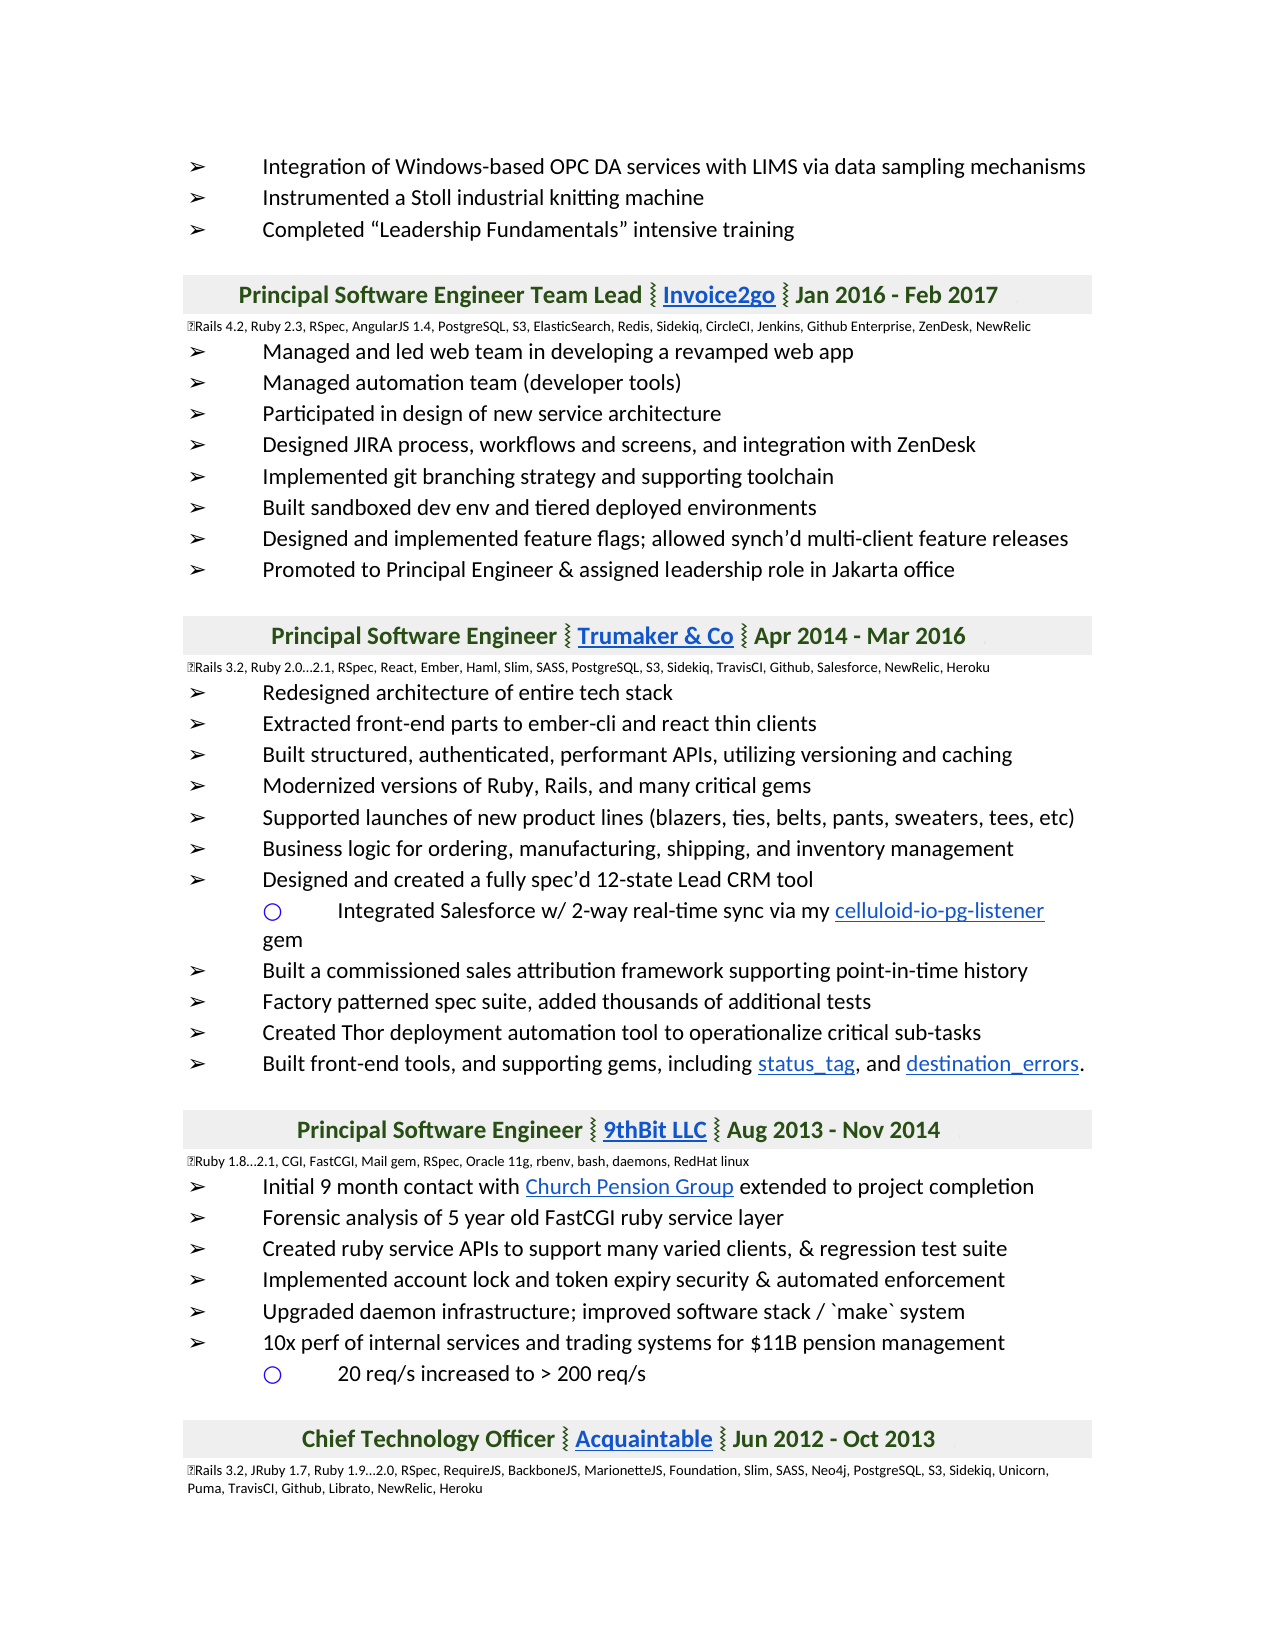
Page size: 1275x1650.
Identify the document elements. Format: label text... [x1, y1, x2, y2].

list Factory patterned spec suite, added thousands of additional tests [187, 985, 1087, 1016]
list Modernized versions of Ruby, Rails, and many critical gems [187, 769, 1087, 801]
list 10x perf of internal services and trading systems for $11B pension management [187, 1326, 1087, 1357]
list Supported launches of new product lines (blazers, ties, belts, pants, sweaters, tees, etc) [187, 801, 1087, 832]
list Extracted front-end parts to ember-cli and react thin clients [187, 707, 1087, 738]
list Promoted to Principal Engineer & assigned leadership role in Jakarta office [187, 553, 1087, 585]
subtitle Principal Software Engineer Team Lead ⦚ Invoice2go ⦚ Jan 2016 - Feb 2017 [183, 275, 1092, 314]
list Built front-end tools, and supporting gems, including status_tag, and destination_errors. [187, 1047, 1087, 1079]
list Managed and led web team in developing a revamped web app [187, 335, 1087, 366]
list Built structured, authenticated, performant APIs, utilizing versioning and caching [187, 738, 1087, 769]
subtitle 🥞Rails 4.2, Ruby 2.3, RSpec, AngularJS 1.4, PostgreSQL, S3, ElasticSearch, Redis, Sidekiq, CircleCI, Jenkins, Github Enterprise, ZenDesk, NewRelic [187, 317, 1087, 335]
subtitle 🥞Rails 3.2, JRuby 1.7, Ruby 1.9…2.0, RSpec, RequireJS, BackboneJS, MarionetteJS, Foundation, Slim, SASS, Neo4j, PostgreSQL, S3, Sidekiq, Unicorn, Puma, TravisCI, Github, Librato, NewRelic, Heroku [187, 1461, 1087, 1497]
list Completed “Leadership Fundamentals” intensive training [187, 212, 1087, 244]
list Built a commissioned sales attribution framework supporting point-in-time history [187, 954, 1087, 985]
list Created Thor deployment automation tool to operationalize critical sub-tasks [187, 1016, 1087, 1047]
list Initial 9 month contact with Church Pension Group extended to project completion [187, 1169, 1087, 1201]
subtitle 🥞Rails 3.2, Ruby 2.0…2.1, RSpec, React, Ember, Haml, Slim, SASS, PostgreSQL, S3, Sidekiq, TravisCI, Github, Salesforce, NewRelic, Heroku [187, 658, 1087, 676]
list Created ruby service APIs to support many varied clients, & regression test suite [187, 1232, 1087, 1263]
list Designed and created a fully spec’d 12-state Lead CRM tool [187, 863, 1087, 894]
list Designed and implemented feature flags; allowed synch’d multi-client feature releases [187, 522, 1087, 553]
list Redesigned architecture of entire tech stack [187, 676, 1087, 707]
list 20 req/s increased to > 200 req/s [262, 1357, 1087, 1388]
subtitle 🥞Ruby 1.8…2.1, CGI, FastCGI, Mail gem, RSpec, Oracle 11g, rbenv, bash, daemons, RedHat linux [187, 1152, 1087, 1169]
list Implemented account lock and token expiry security & automated enforcement [187, 1263, 1087, 1294]
list Upgraded daemon infrastructure; improved software stack / `make` system [187, 1294, 1087, 1326]
list Designed JIRA process, workflows and screens, and integration with ZenDesk [187, 428, 1087, 460]
list Business logic for ordering, manufacturing, shipping, and inventory management [187, 832, 1087, 863]
list Participated in design of new service architecture [187, 397, 1087, 428]
list Implemented git branching strategy and supporting toolchain [187, 460, 1087, 491]
list Integration of Windows-based OPC DA services with LIMS via data sampling mechanisms [187, 150, 1087, 181]
subtitle Principal Software Engineer ⦚ 9thBit LLC ⦚ Aug 2013 - Nov 2014 [183, 1110, 1092, 1149]
subtitle Principal Software Engineer ⦚ Trumaker & Co ⦚ Apr 2014 - Mar 2016 [183, 616, 1092, 655]
list Integrated Salesforce w/ 2-way real-time sync via my celluloid-io-pg-listener gem [262, 894, 1087, 954]
list Managed automation team (developer tools) [187, 366, 1087, 397]
list Instrumented a Stoll industrial knitting machine [187, 181, 1087, 212]
subtitle Chief Technology Officer ⦚ Acquaintable ⦚ Jun 2012 - Oct 2013 [183, 1420, 1092, 1458]
list Built sandboxed dev env and tiered deployed environments [187, 491, 1087, 522]
list Forensic analysis of 5 year old FastCGI ruby service layer [187, 1201, 1087, 1232]
